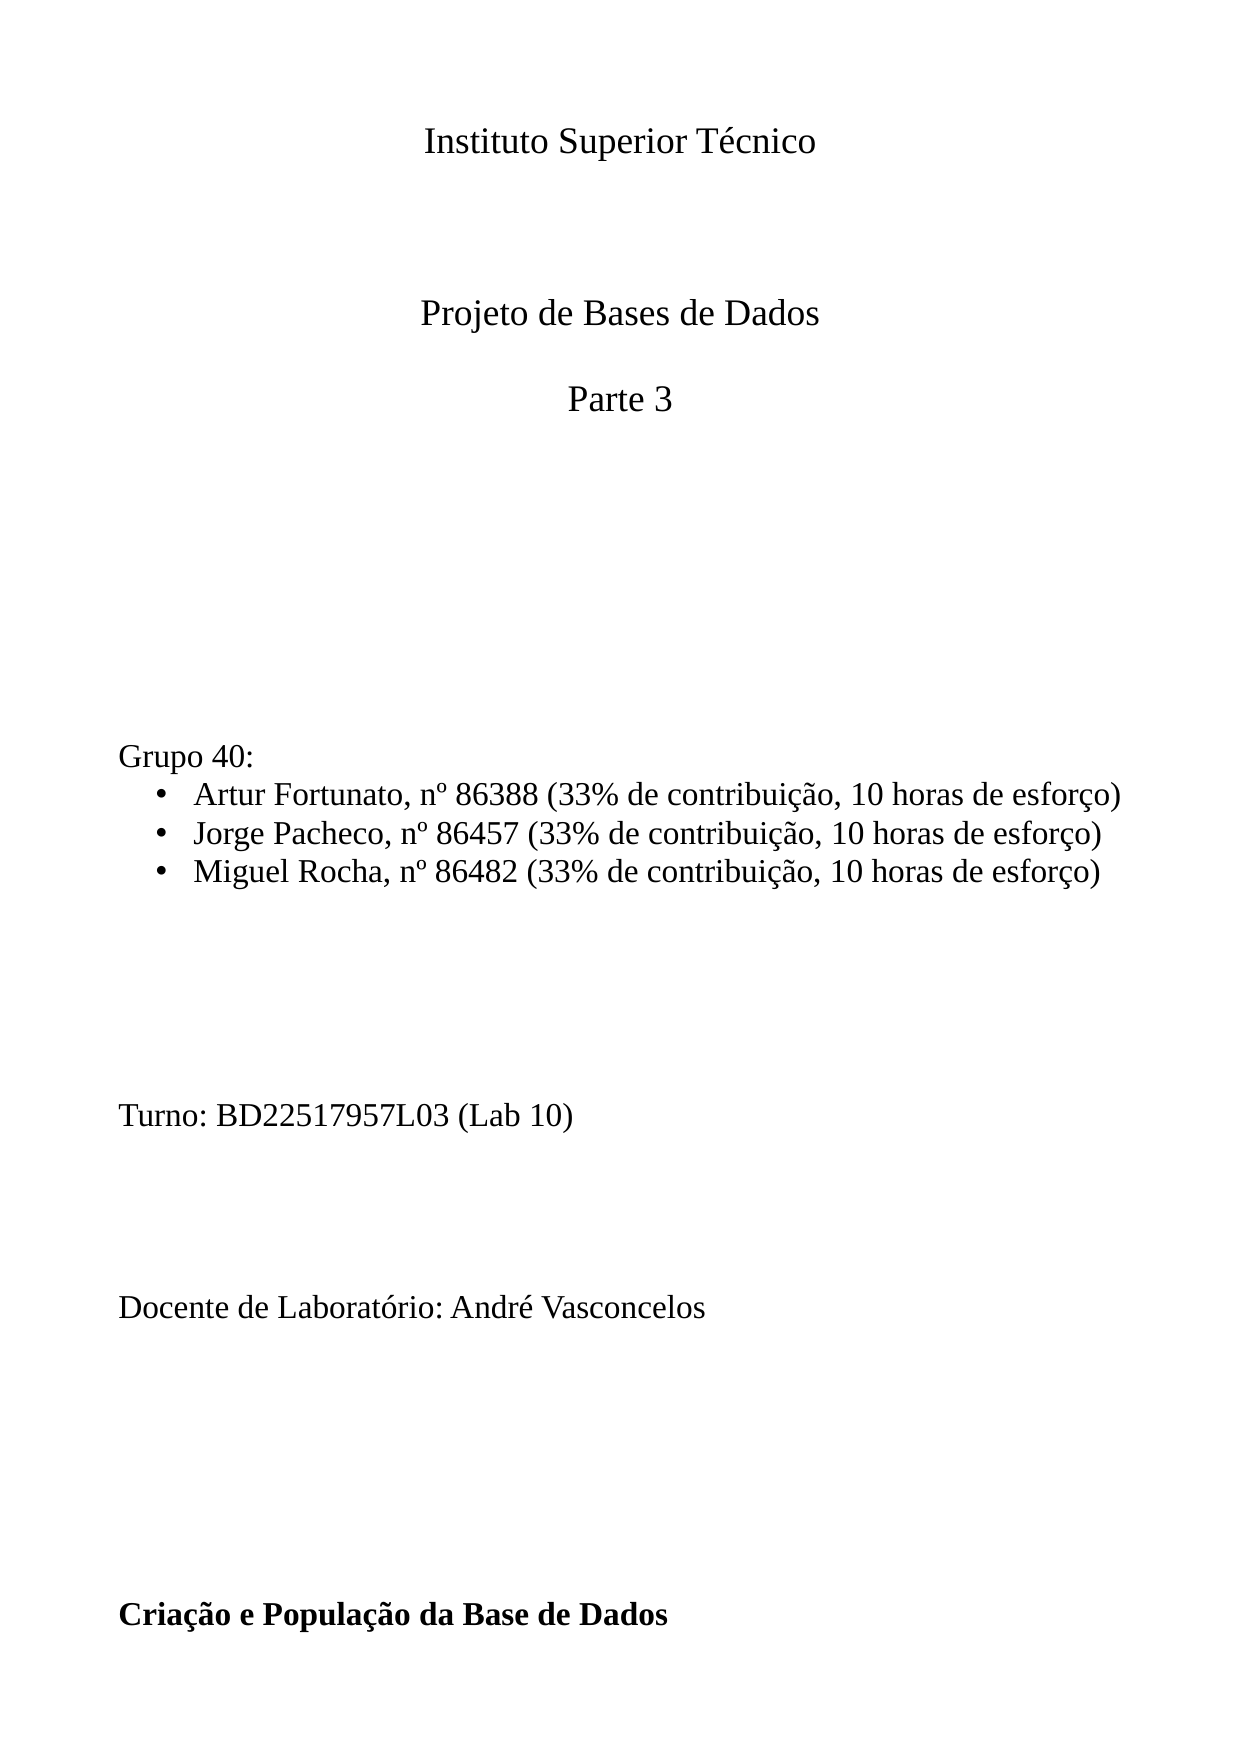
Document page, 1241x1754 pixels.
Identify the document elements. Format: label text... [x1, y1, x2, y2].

text Turno: BD22517957L03 (Lab 10) [118, 1096, 1122, 1134]
text Criação e População da Base de Dados [118, 1594, 1122, 1632]
list Jorge Pacheco, nº 86457 (33% de contribuição, 10 horas de esforço) [156, 813, 1122, 851]
list Miguel Rocha, nº 86482 (33% de contribuição, 10 horas de esforço) [156, 851, 1122, 889]
text Docente de Laboratório: André Vasconcelos [118, 1287, 1122, 1326]
text Grupo 40: [118, 736, 1122, 774]
text Parte 3 [118, 377, 1122, 420]
text Projeto de Bases de Dados [118, 291, 1122, 334]
list Artur Fortunato, nº 86388 (33% de contribuição, 10 horas de esforço) [156, 774, 1122, 813]
text Instituto Superior Técnico [118, 118, 1122, 161]
